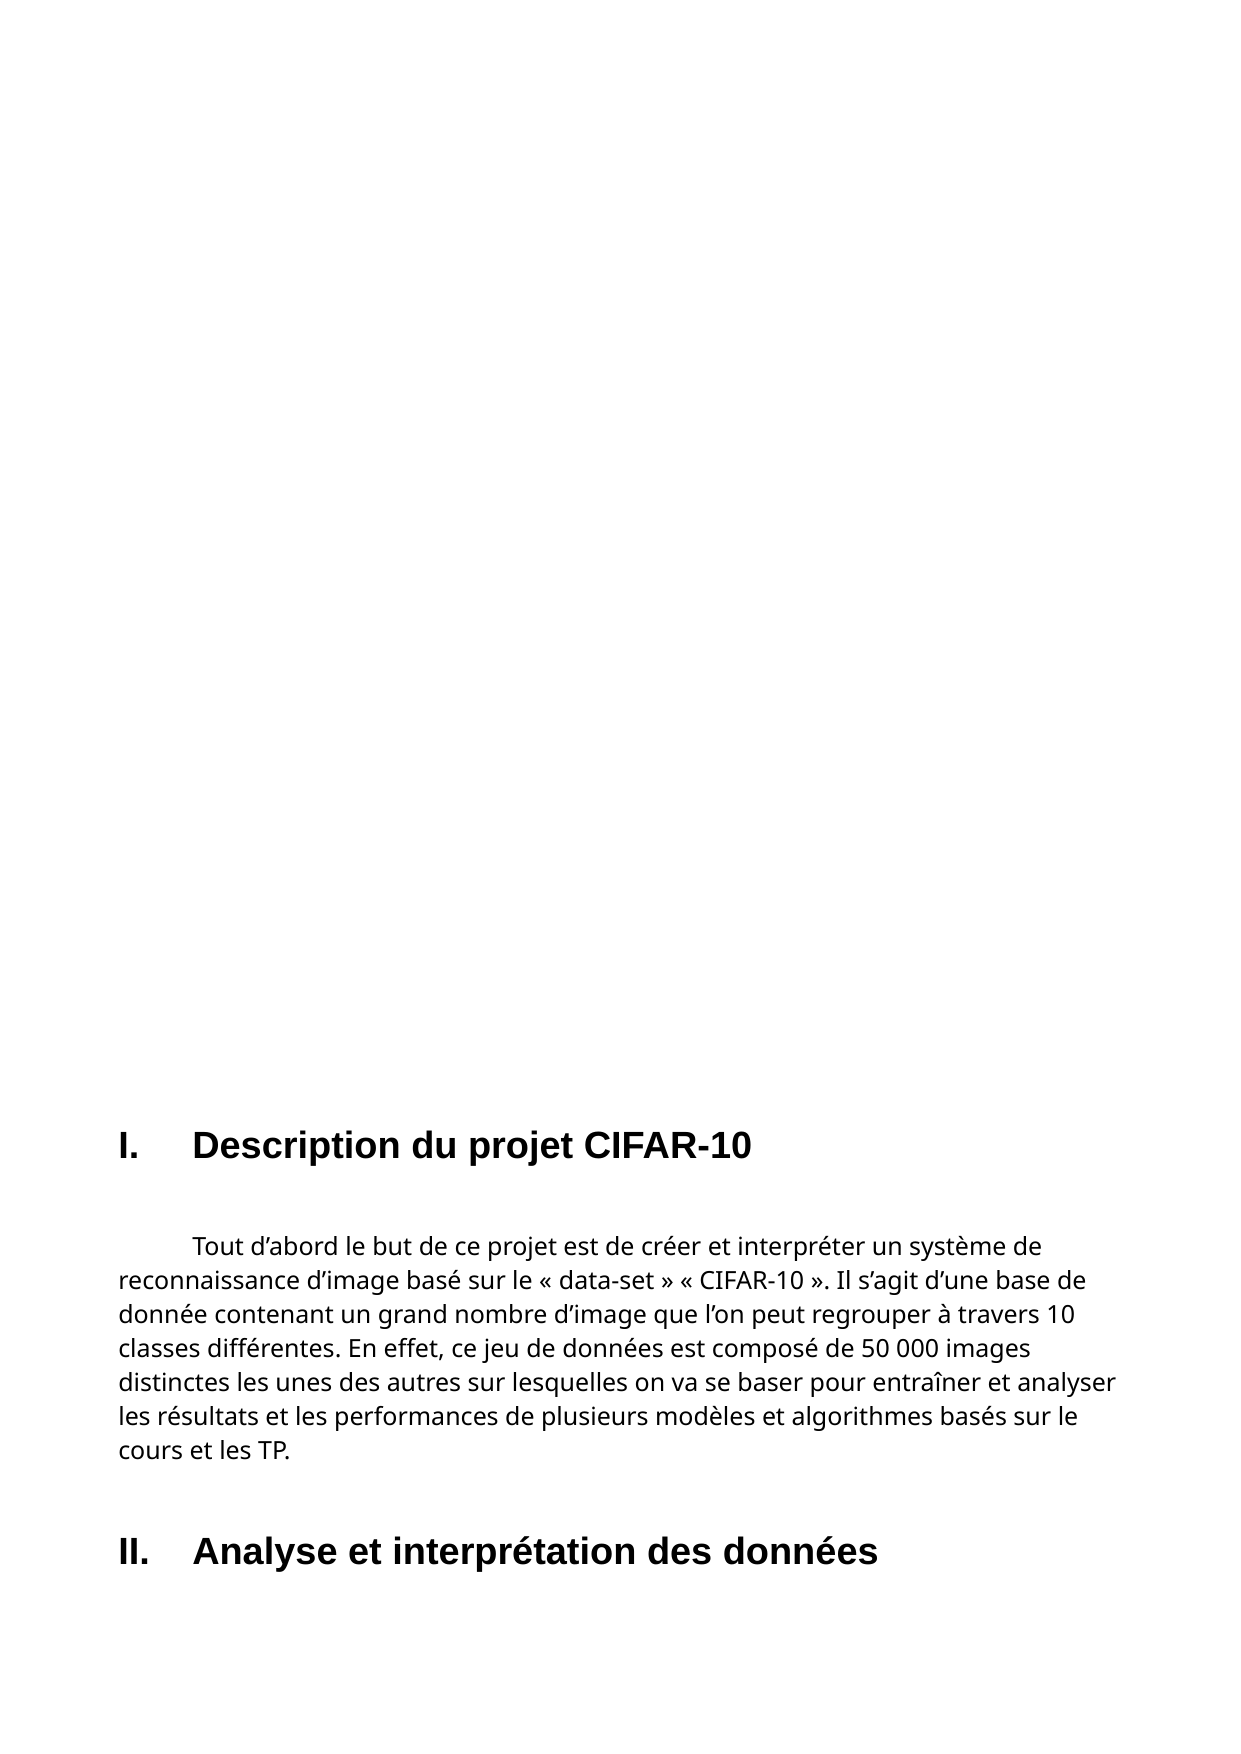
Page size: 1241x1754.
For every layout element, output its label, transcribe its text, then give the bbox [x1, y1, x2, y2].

text Tout d’abord le but de ce projet est de créer et interpréter un système de reconnaissance d’image basé sur le « data-set » « CIFAR-10 ». Il s’agit d’une base de donnée contenant un grand nombre d’image que l’on peut regrouper à travers 10 classes différentes. En effet, ce jeu de données est composé de 50 000 images distinctes les unes des autres sur lesquelles on va se baser pour entraîner et analyser les résultats et les performances de plusieurs modèles et algorithmes basés sur le cours et les TP. [118, 1228, 1122, 1467]
subtitle I. Description du projet CIFAR-10 [118, 1123, 1122, 1167]
subtitle II. Analyse et interprétation des données [118, 1528, 1122, 1572]
